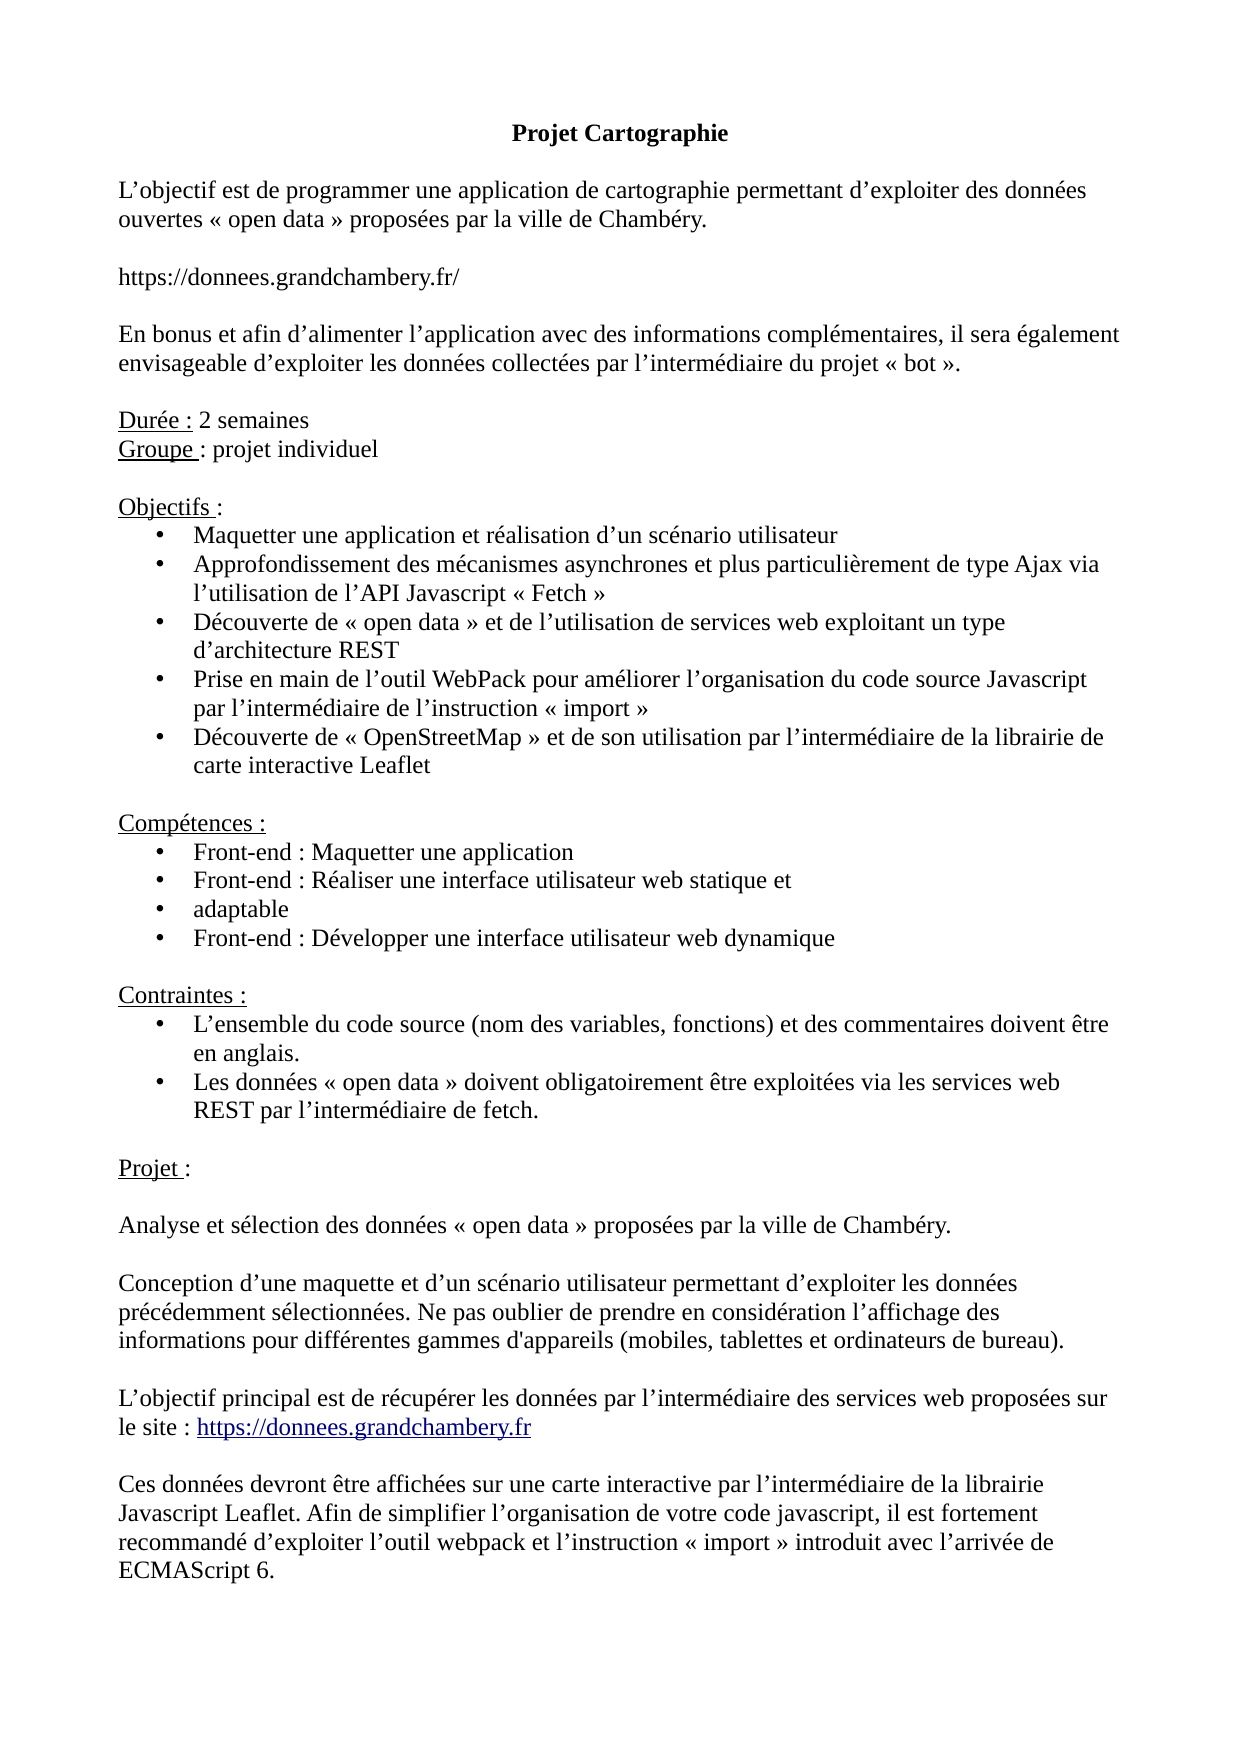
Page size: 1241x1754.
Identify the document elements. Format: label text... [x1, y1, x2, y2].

text Conception d’une maquette et d’un scénario utilisateur permettant d’exploiter les données précédemment sélectionnées. Ne pas oublier de prendre en considération l’affichage des informations pour différentes gammes d'appareils (mobiles, tablettes et ordinateurs de bureau). [118, 1268, 1122, 1354]
list Front-end : Maquetter une application [156, 837, 1122, 866]
list Maquetter une application et réalisation d’un scénario utilisateur [156, 521, 1122, 549]
list Prise en main de l’outil WebPack pour améliorer l’organisation du code source Javascript par l’intermédiaire de l’instruction « import » [156, 664, 1122, 722]
text Analyse et sélection des données « open data » proposées par la ville de Chambéry. [118, 1211, 1122, 1239]
text Compétences : [118, 808, 1122, 837]
list Front-end : Réaliser une interface utilisateur web statique et [156, 866, 1122, 894]
text Groupe : projet individuel [118, 434, 1122, 463]
text Projet Cartographie [118, 118, 1122, 147]
text L’objectif principal est de récupérer les données par l’intermédiaire des services web proposées sur le site : https://donnees.grandchambery.fr [118, 1383, 1122, 1441]
text Durée : 2 semaines [118, 406, 1122, 434]
text Contraintes : [118, 981, 1122, 1009]
list Approfondissement des mécanismes asynchrones et plus particulièrement de type Ajax via l’utilisation de l’API Javascript « Fetch » [156, 549, 1122, 607]
list Les données « open data » doivent obligatoirement être exploitées via les services web REST par l’intermédiaire de fetch. [156, 1067, 1122, 1124]
text Projet : [118, 1153, 1122, 1182]
text L’objectif est de programmer une application de cartographie permettant d’exploiter des données ouvertes « open data » proposées par la ville de Chambéry. [118, 176, 1122, 233]
text En bonus et afin d’alimenter l’application avec des informations complémentaires, il sera également envisageable d’exploiter les données collectées par l’intermédiaire du projet « bot ». [118, 319, 1122, 377]
list L’ensemble du code source (nom des variables, fonctions) et des commentaires doivent être en anglais. [156, 1009, 1122, 1067]
text https://donnees.grandchambery.fr/ [118, 262, 1122, 291]
text Ces données devront être affichées sur une carte interactive par l’intermédiaire de la librairie Javascript Leaflet. Afin de simplifier l’organisation de votre code javascript, il est fortement recommandé d’exploiter l’outil webpack et l’instruction « import » introduit avec l’arrivée de ECMAScript 6. [118, 1469, 1122, 1584]
list Découverte de « OpenStreetMap » et de son utilisation par l’intermédiaire de la librairie de carte interactive Leaflet [156, 722, 1122, 779]
list Découverte de « open data » et de l’utilisation de services web exploitant un type d’architecture REST [156, 607, 1122, 664]
list adaptable [156, 894, 1122, 923]
list Front-end : Développer une interface utilisateur web dynamique [156, 923, 1122, 952]
text Objectifs : [118, 492, 1122, 521]
